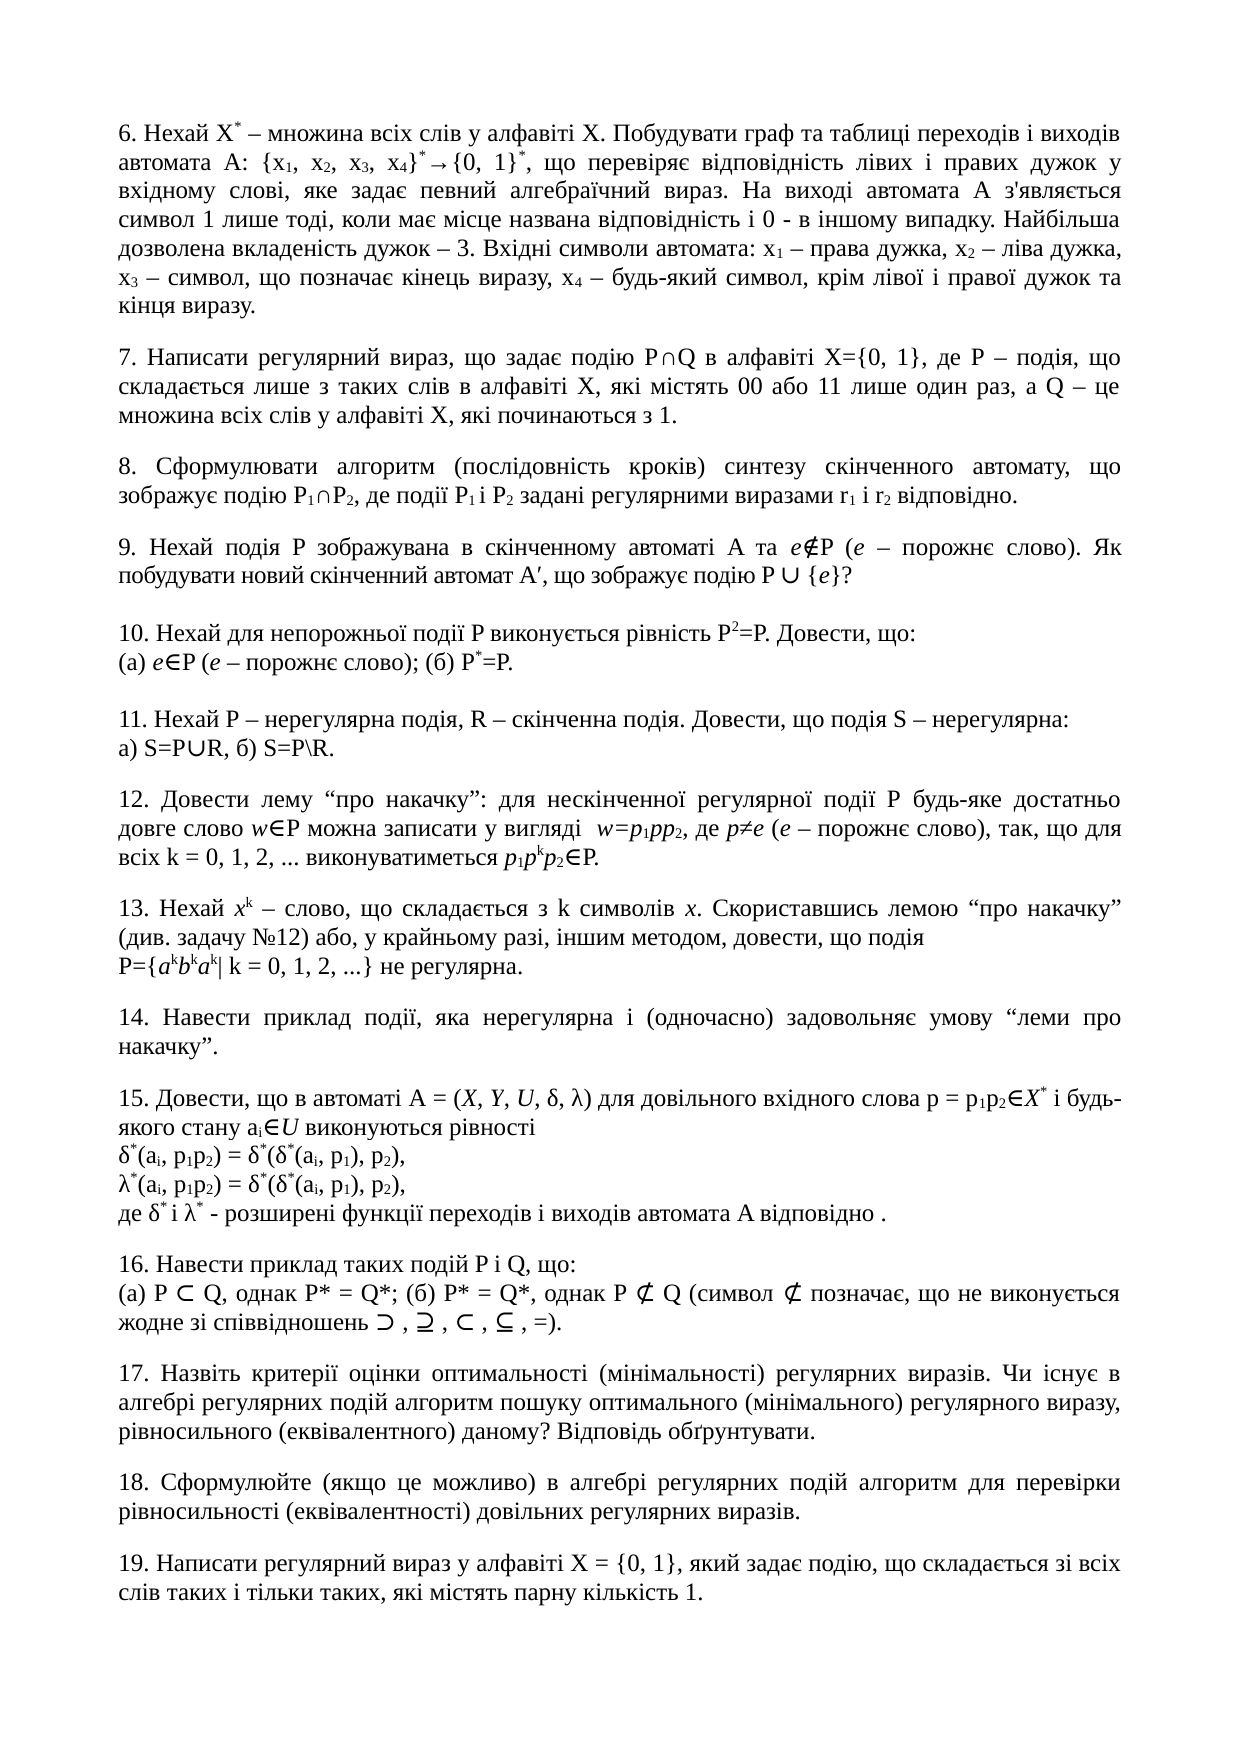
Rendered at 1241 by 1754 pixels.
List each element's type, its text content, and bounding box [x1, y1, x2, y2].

text 17. Назвіть критерії оцінки оптимальності (мінімальності) регулярних виразів. Чи існує в алгебрі регулярних подій алгоритм пошуку оптимального (мінімального) регулярного виразу, рівносильного (еквівалентного) даному? Відповідь обґрунтувати. [816, 1416, 1122, 1445]
text (а) e∈P (е – порожнє слово); (б) P*=P. [118, 647, 201, 675]
text 6. Нехай Х* – множина всіх слів у алфавіті Х. Побудувати граф та таблиці переходів і виходів автомата А: {x1, x2, x3, x4}*→{0, 1}*, що перевіряє відповідність лівих і правих дужок у вхідному слові, яке задає певний алгебраїчний вираз. На виході автомата А з'являється символ 1 лише тоді, коли має місце названа відповідність і 0 - в іншому випадку. Найбільша дозволена вкладеність дужок – 3. Вхідні символи автомата: x1 – права дужка, x2 – ліва дужка, x3 – символ, що позначає кінець виразу, x4 – будь-який символ, крім лівої і правої дужок та кінця виразу. [256, 285, 1122, 319]
text 7. Написати регулярний вираз, що задає подію Р∩Q в алфавіті Х={0, 1}, де Р – подія, що складається лише з таких слів в алфавіті Х, які містять 00 або 11 лише один раз, а Q – це множина всіх слів у алфавіті Х, які починаються з 1. [678, 400, 1122, 428]
text 18. Сформулюйте (якщо це можливо) в алгебрі регулярних подій алгоритм для перевірки рівносильності (еквівалентності) довільних регулярних виразів. [801, 1496, 1122, 1525]
text (а) P ⊂ Q, однак P* = Q*; (б) P* = Q*, однак P ⊄ Q (символ ⊄ позначає, що не виконується жодне зі співвідношень ⊃ , ⊇ , ⊂ , ⊆ , =). [563, 1307, 1122, 1336]
text 16. Навести приклад таких подій P і Q, що: [577, 1249, 1122, 1278]
text 14. Навести приклад події, яка нерегулярна і (одночасно) задовольняє умову “леми про накачку”. [219, 1031, 1122, 1060]
text 15. Довести, що в автоматi A = (X, Y, U, δ, λ) для довiльного вхiдного слова p = p1p2∈X* i будь-якого стану ai∈U виконуються рiвностi [536, 1083, 1122, 1140]
text а) S=P∪R, б) S=P\R. [335, 733, 1122, 762]
text 9. Нехай подія P зображувана в скінченному автоматі A та e∉P (е – порожнє слово). Як побудувати новий скінченний автомат A′, що зображує подію P ∪ {e}? [118, 532, 1122, 589]
text (а) e∈P (е – порожнє слово); (б) P*=P. [412, 647, 1122, 675]
text 19. Написати регулярний вираз у алфавіті X = {0, 1}, який задає подію, що складається зі всіх слів таких і тільки таких, які містять парну кількість 1. [704, 1577, 1122, 1605]
text де δ* і λ* - розширені функції переходів і виходів автомата A відповідно . [887, 1198, 1122, 1227]
text 10. Нехай для непорожньої події P виконується рівність P2=P. Довести, що: [118, 618, 1122, 647]
text δ*(ai, p1p2) = δ*(δ*(ai, p1), p2), [412, 1140, 1122, 1169]
text 13. Нехай хk – слово, що складається з k символів х. Скориставшись лемою “про накачку” (див. задачу №12) або, у крайньому разі, іншим методом, довести, що подія [925, 922, 1122, 951]
text 12. Довести лему “про накачку”: для нескінченної регулярної події Р будь-яке достатньо довге слово w∈Р можна записати у вигляді w=р1рр2, де р≠е (е – порожнє слово), так, що для всіх k = 0, 1, 2, ... виконуватиметься р1рkр2∈Р. [599, 813, 1122, 871]
text Р={akbkak| k = 0, 1, 2, ...} не регулярна. [523, 951, 1122, 980]
text λ*(ai, p1p2) = δ*(δ*(ai, p1), p2), [406, 1169, 1122, 1198]
